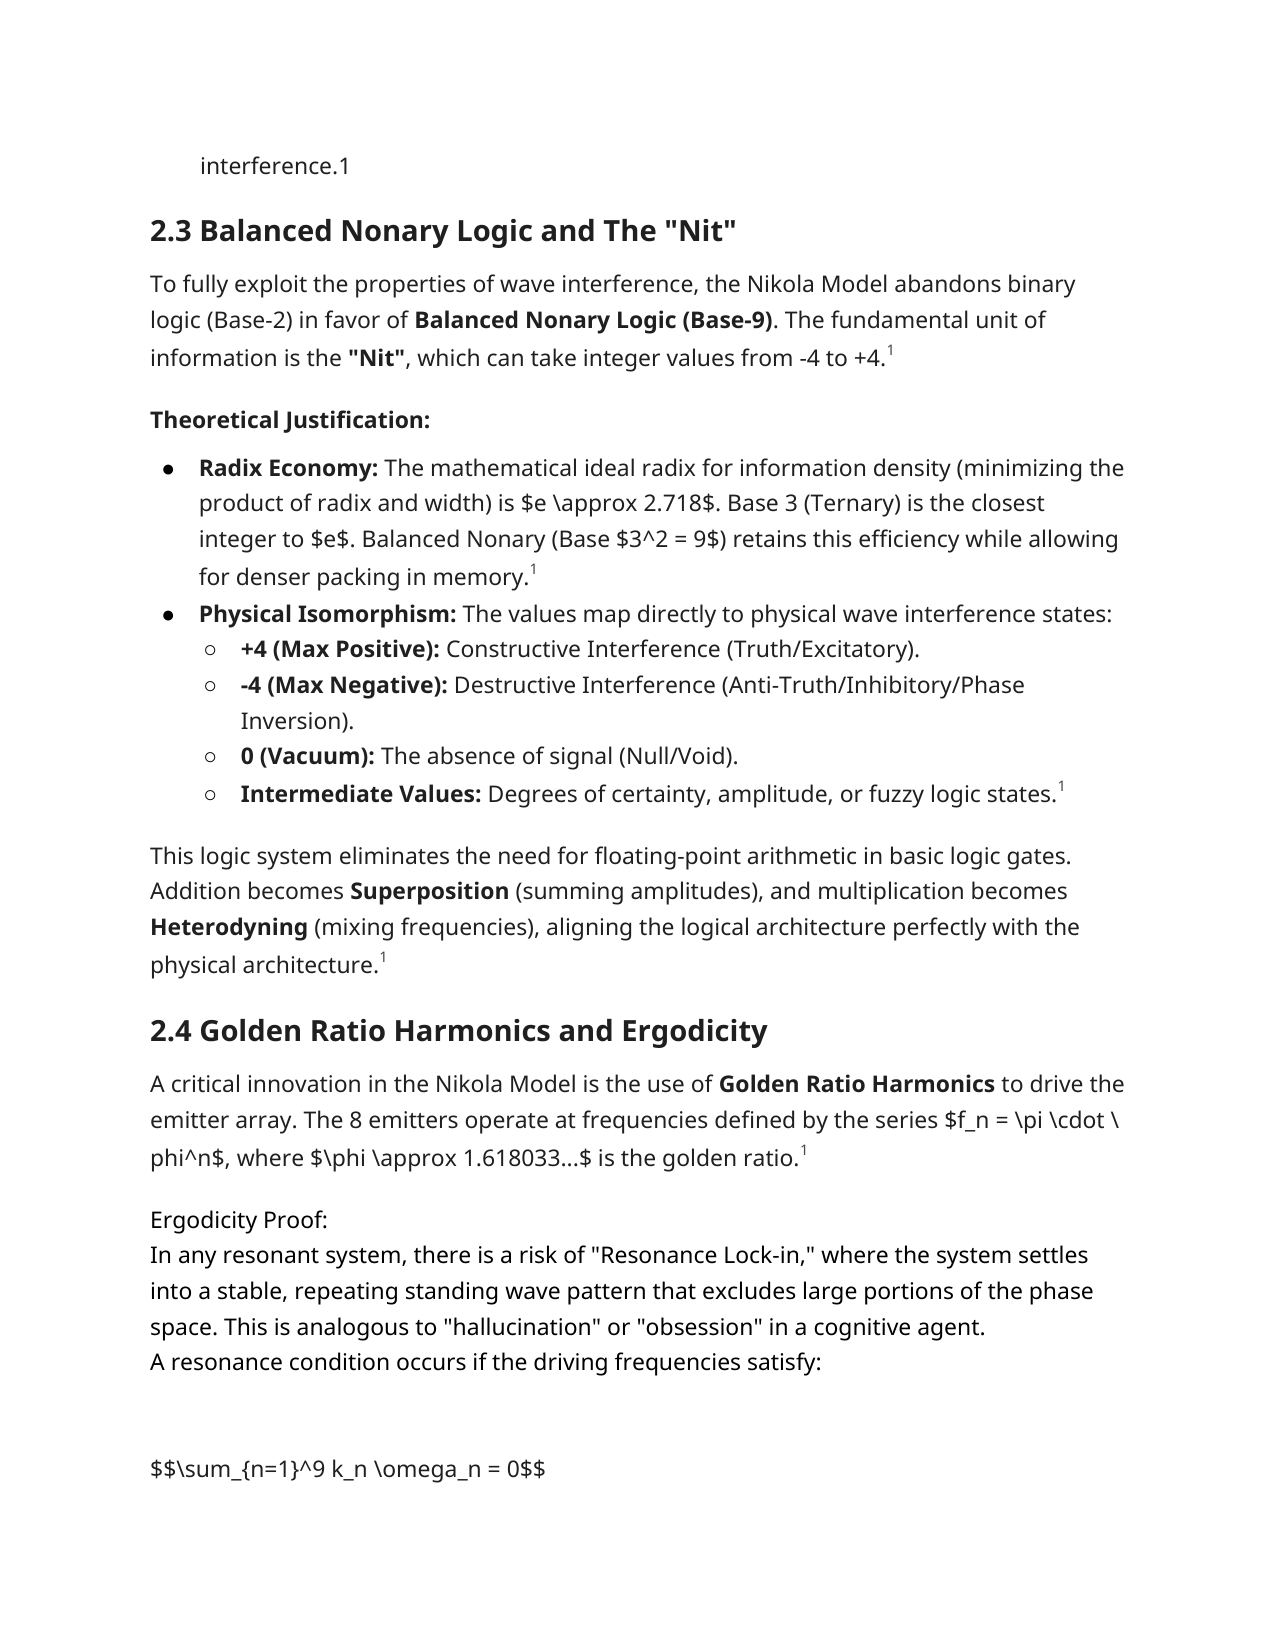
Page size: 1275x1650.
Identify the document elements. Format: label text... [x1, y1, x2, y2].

text Theoretical Justification: [150, 404, 1125, 435]
list 0 (Vacuum): The absence of signal (Null/Void). [203, 740, 1125, 771]
text To fully exploit the properties of wave interference, the Nikola Model abandons binary logic (Base-2) in favor of Balanced Nonary Logic (Base-9). The fundamental unit of information is the "Nit", which can take integer values from -4 to +4.1 [150, 268, 1125, 374]
subtitle 2.3 Balanced Nonary Logic and The "Nit" [150, 211, 1125, 250]
list -4 (Max Negative): Destructive Interference (Anti-Truth/Inhibitory/Phase Inversion). [203, 669, 1125, 736]
list interference.1 [162, 150, 1125, 181]
text A resonance condition occurs if the driving frequencies satisfy: [150, 1346, 1125, 1377]
text Ergodicity Proof: [150, 1203, 1125, 1235]
text $$\sum_{n=1}^9 k_n \omega_n = 0$$ [150, 1453, 1125, 1484]
text A critical innovation in the Nikola Model is the use of Golden Ratio Harmonics to drive the emitter array. The 8 emitters operate at frequencies defined by the series $f_n = \pi \cdot \phi^n$, where $\phi \approx 1.618033...$ is the golden ratio.1 [150, 1068, 1125, 1174]
list Radix Economy: The mathematical ideal radix for information density (minimizing the product of radix and width) is $e \approx 2.718$. Base 3 (Ternary) is the closest integer to $e$. Balanced Nonary (Base $3^2 = 9$) retains this efficiency while allowing for denser packing in memory.1 [161, 452, 1125, 593]
list +4 (Max Positive): Constructive Interference (Truth/Excitatory). [203, 633, 1125, 664]
subtitle 2.4 Golden Ratio Harmonics and Ergodicity [150, 1011, 1125, 1050]
text This logic system eliminates the need for floating-point arithmetic in basic logic gates. Addition becomes Superposition (summing amplitudes), and multiplication becomes Heterodyning (mixing frequencies), aligning the logical architecture perfectly with the physical architecture.1 [150, 839, 1125, 981]
list Intermediate Values: Degrees of certainty, amplitude, or fuzzy logic states.1 [203, 776, 1125, 810]
list Physical Isomorphism: The values map directly to physical wave interference states: [161, 598, 1125, 629]
text In any resonant system, there is a risk of "Resonance Lock-in," where the system settles into a stable, repeating standing wave pattern that excludes large portions of the phase space. This is analogous to "hallucination" or "obsession" in a cognitive agent. [150, 1239, 1125, 1342]
